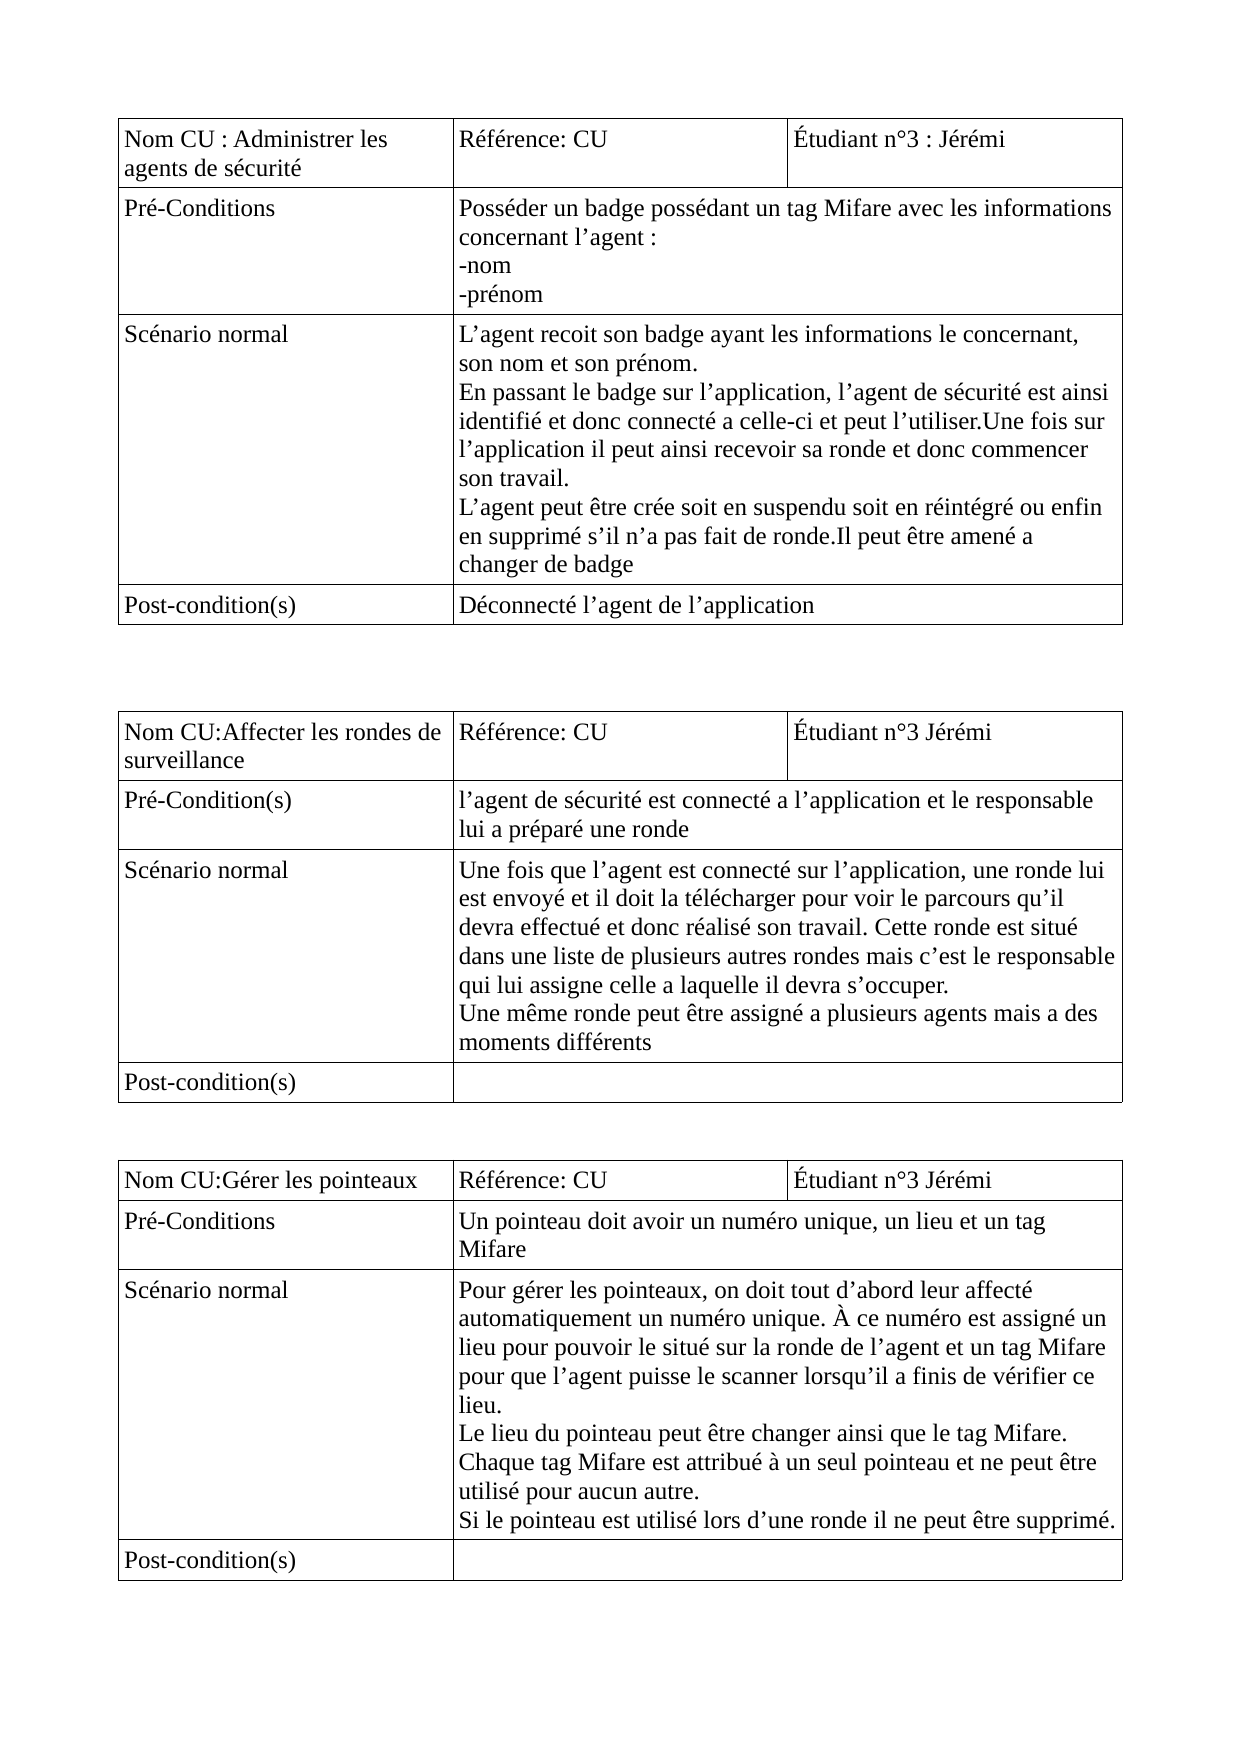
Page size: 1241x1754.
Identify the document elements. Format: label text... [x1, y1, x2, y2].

table_header Nom CU:Affecter les rondes de surveillance [119, 712, 453, 780]
table_header Référence: CU [454, 1161, 787, 1200]
table_cell Scénario normal [119, 1270, 453, 1539]
table_cell L’agent recoit son badge ayant les informations le concernant, son nom et son prénom. En passant le badge sur l’application, l’agent de sécurité est ainsi identifié et donc connecté a celle-ci et peut l’utiliser.Une fois sur l’application il peut ainsi recevoir sa ronde et donc commencer son travail. L’agent peut être crée soit en suspendu soit en réintégré ou enfin en supprimé s’il n’a pas fait de ronde.Il peut être amené a changer de badge [454, 315, 1122, 584]
table_cell Posséder un badge possédant un tag Mifare avec les informations concernant l’agent : -nom -prénom [454, 188, 1122, 314]
table_cell Pour gérer les pointeaux, on doit tout d’abord leur affecté automatiquement un numéro unique. À ce numéro est assigné un lieu pour pouvoir le situé sur la ronde de l’agent et un tag Mifare pour que l’agent puisse le scanner lorsqu’il a finis de vérifier ce lieu. Le lieu du pointeau peut être changer ainsi que le tag Mifare. Chaque tag Mifare est attribué à un seul pointeau et ne peut être utilisé pour aucun autre. Si le pointeau est utilisé lors d’une ronde il ne peut être supprimé. [454, 1270, 1122, 1539]
table_cell Post-condition(s) [119, 1540, 453, 1579]
table_header Étudiant n°3 Jérémi [788, 712, 1122, 780]
table_cell Pré-Conditions [119, 1201, 453, 1269]
table_cell l’agent de sécurité est connecté a l’application et le responsable lui a préparé une ronde [454, 781, 1122, 849]
table_header Nom CU:Gérer les pointeaux [119, 1161, 453, 1200]
table_cell Déconnecté l’agent de l’application [454, 585, 1122, 624]
table_cell [454, 1540, 1122, 1579]
table_cell Un pointeau doit avoir un numéro unique, un lieu et un tag Mifare [454, 1201, 1122, 1269]
table_header Nom CU : Administrer les agents de sécurité [119, 119, 453, 187]
table_header Étudiant n°3 Jérémi [788, 1161, 1122, 1200]
table_cell Post-condition(s) [119, 1063, 453, 1102]
table_cell [454, 1063, 1122, 1102]
table_cell Pré-Conditions [119, 188, 453, 314]
table_cell Une fois que l’agent est connecté sur l’application, une ronde lui est envoyé et il doit la télécharger pour voir le parcours qu’il devra effectué et donc réalisé son travail. Cette ronde est situé dans une liste de plusieurs autres rondes mais c’est le responsable qui lui assigne celle a laquelle il devra s’occuper. Une même ronde peut être assigné a plusieurs agents mais a des moments différents [454, 850, 1122, 1062]
table_cell Scénario normal [119, 315, 453, 584]
table_cell Post-condition(s) [119, 585, 453, 624]
table_header Référence: CU [454, 119, 787, 187]
table_header Référence: CU [454, 712, 787, 780]
table_cell Scénario normal [119, 850, 453, 1062]
table_cell Pré-Condition(s) [119, 781, 453, 849]
table_header Étudiant n°3 : Jérémi [788, 119, 1122, 187]
